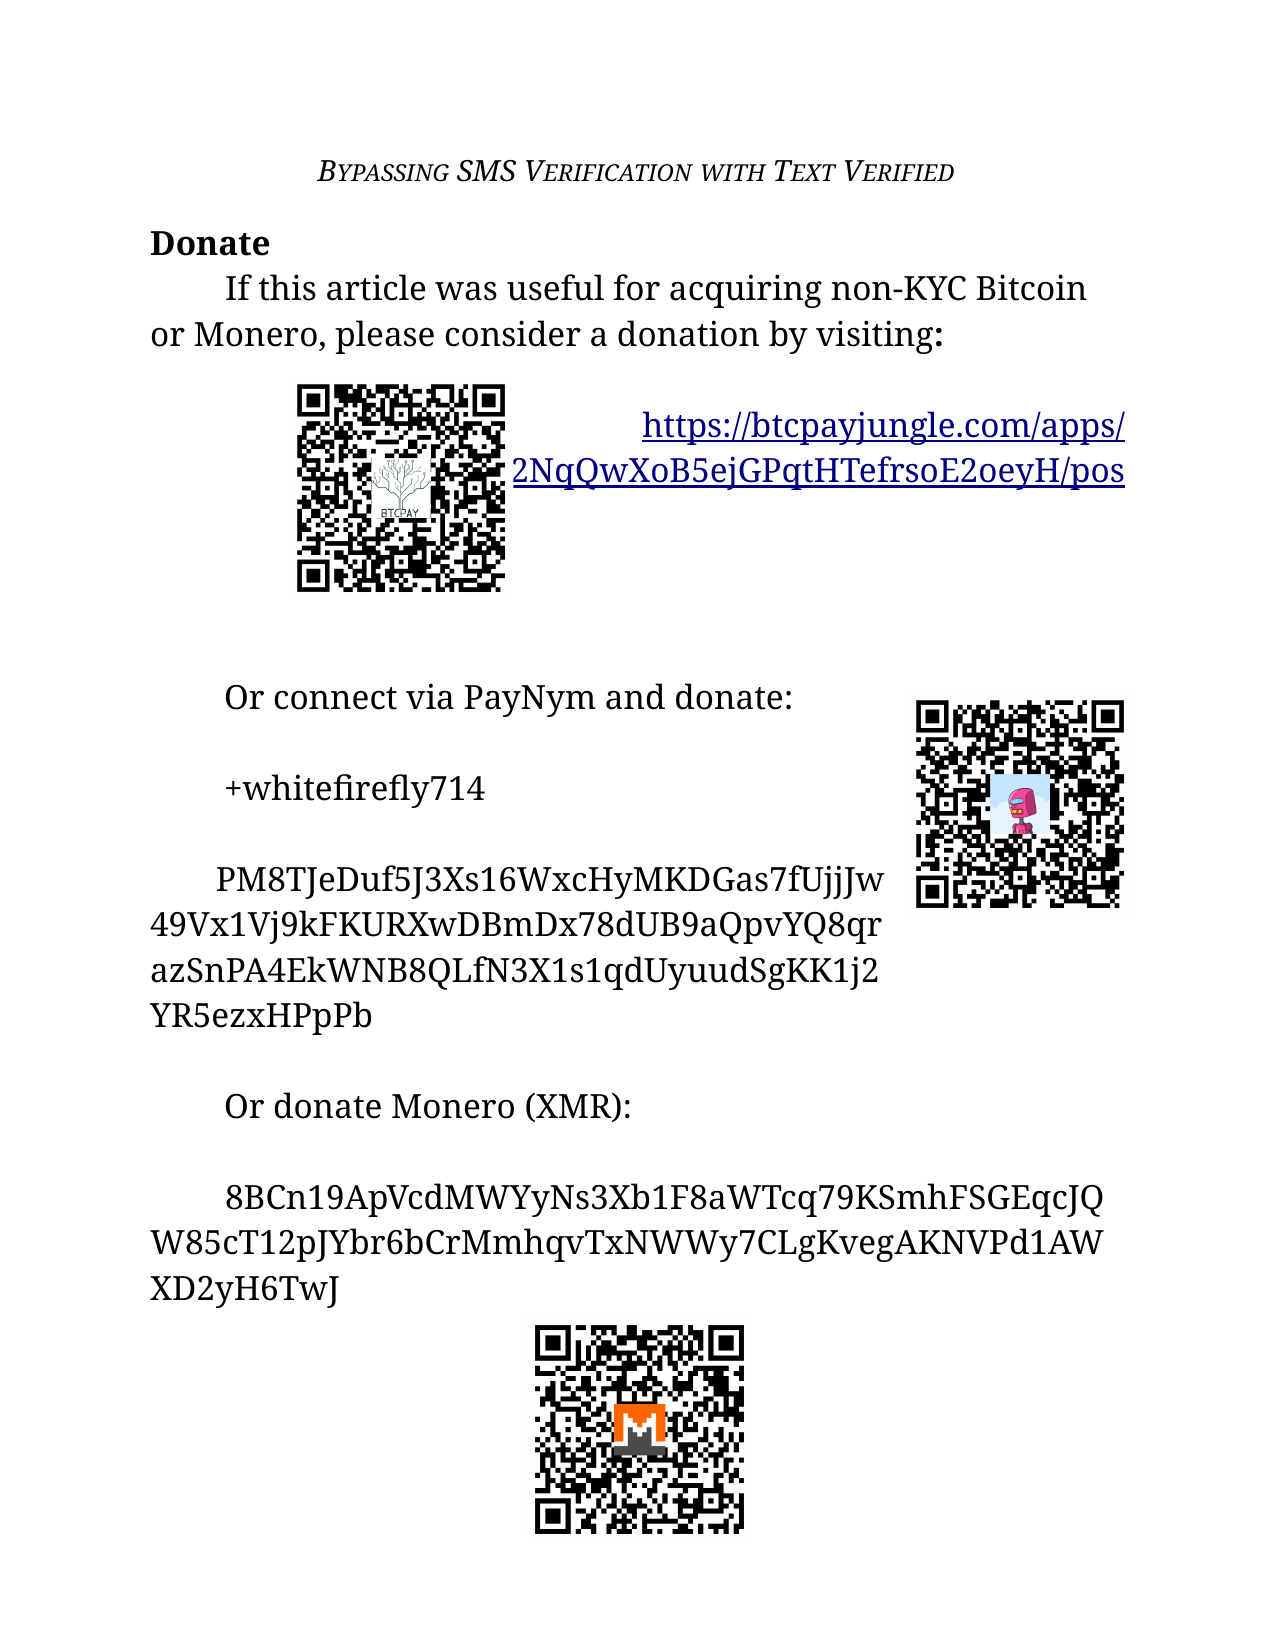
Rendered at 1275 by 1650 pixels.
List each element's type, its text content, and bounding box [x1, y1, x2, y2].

picture [907, 691, 1133, 917]
text https://btcpayjungle.com/apps/2NqQwXoB5ejGPqtHTefrsoE2oeyH/pos [514, 488, 1125, 492]
text Or connect via PayNym and donate: [150, 674, 1125, 719]
text If this article was useful for acquiring non-KYC Bitcoin or Monero, please consider a donation by visiting: [150, 265, 1125, 356]
text https://btcpayjungle.com/apps/2NqQwXoB5ejGPqtHTefrsoE2oeyH/pos [514, 401, 1125, 485]
text +whitefirefly714 [150, 765, 907, 810]
picture [288, 375, 514, 601]
text Or donate Monero (XMR): [150, 1083, 1125, 1128]
text https://btcpayjungle.com/apps/2NqQwXoB5ejGPqtHTefrsoE2oeyH/pos [150, 401, 288, 492]
subtitle Donate [150, 220, 1125, 265]
picture [525, 1313, 750, 1539]
text 8BCn19ApVcdMWYyNs3Xb1F8aWTcq79KSmhFSGEqcJQW85cT12pJYbr6bCrMmhqvTxNWWy7CLgKvegAKNVPd1AWXD2yH6TwJ [150, 1173, 1125, 1310]
text PM8TJeDuf5J3Xs16WxcHyMKDGas7fUjjJw49Vx1Vj9kFKURXwDBmDx78dUB9aQpvYQ8qrazSnPA4EkWNB8QLfN3X1s1qdUyuudSgKK1j2YR5ezxHPpPb [150, 856, 900, 1037]
